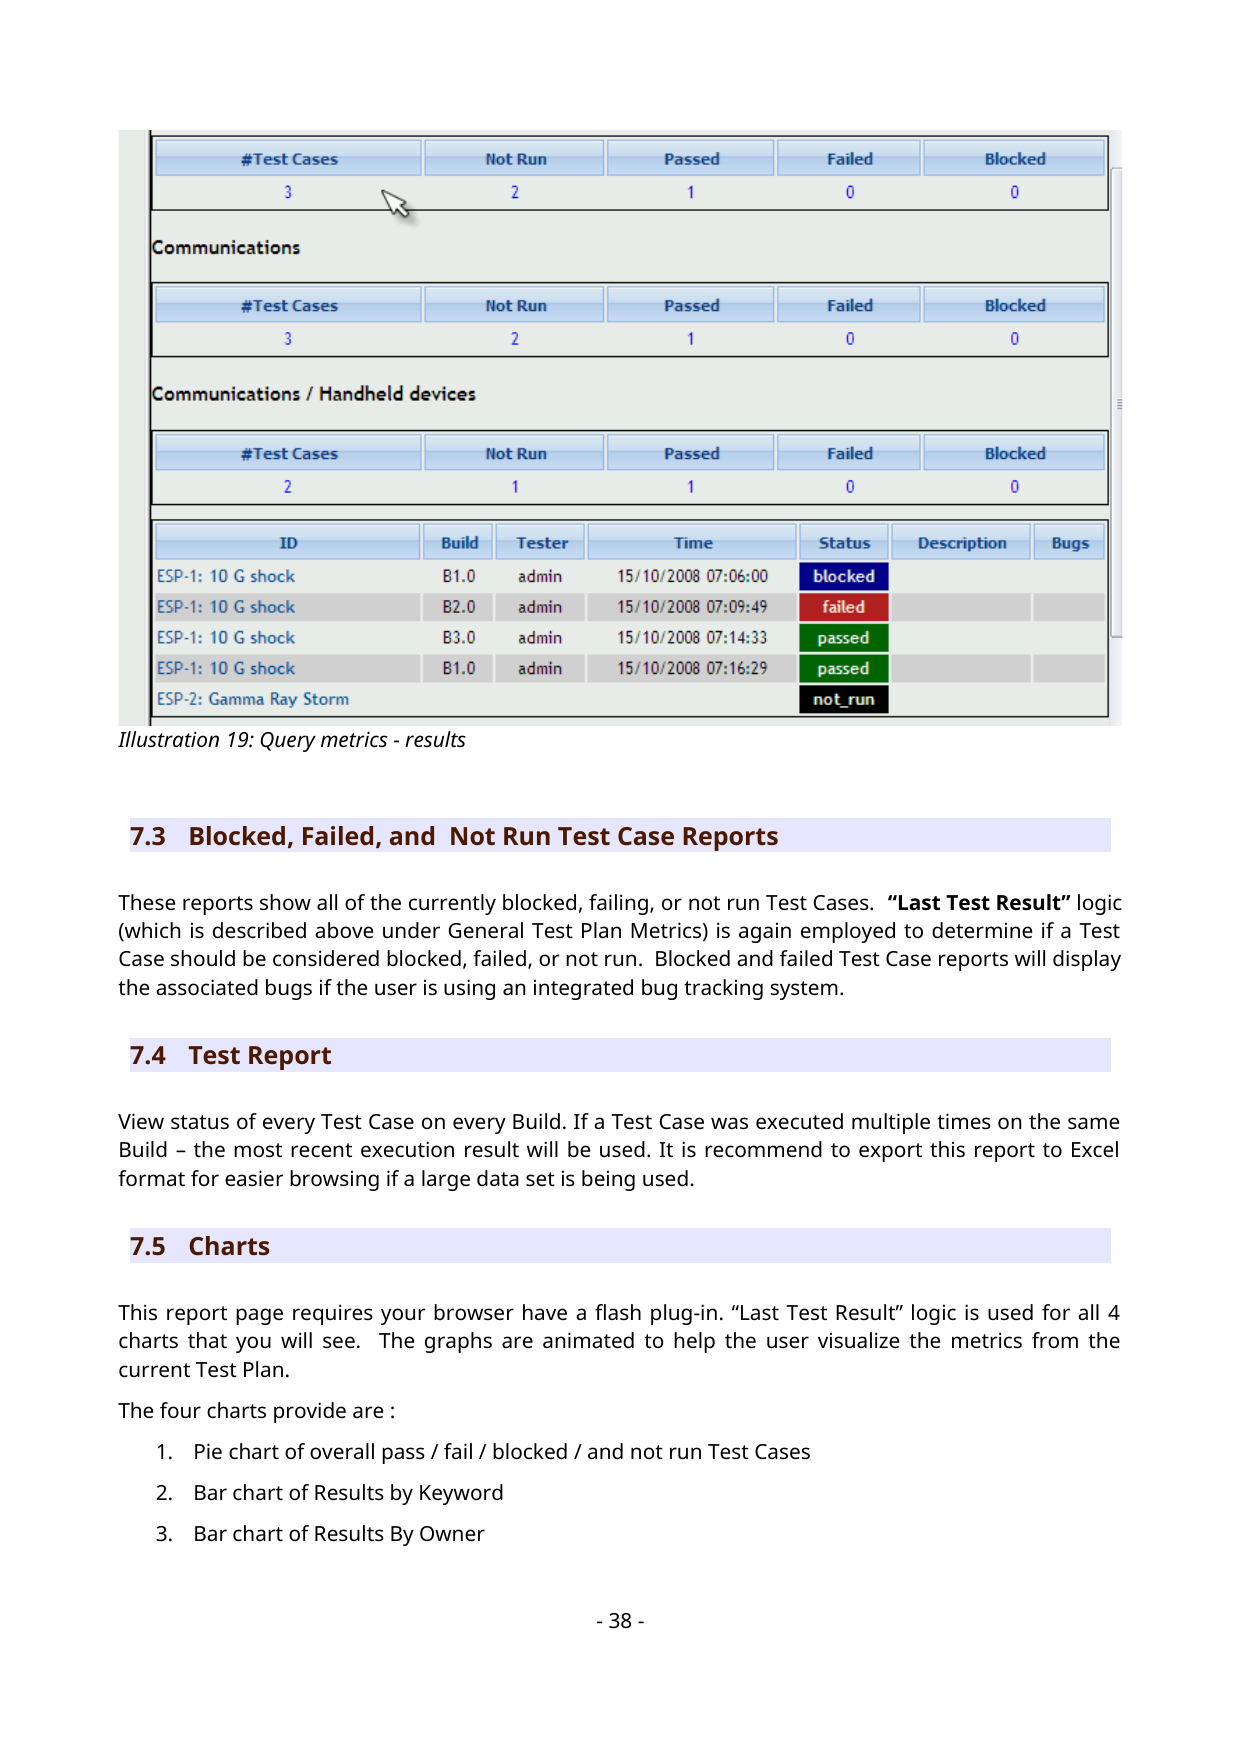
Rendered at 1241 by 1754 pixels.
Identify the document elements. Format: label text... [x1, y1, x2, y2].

list Pie chart of overall pass / fail / blocked / and not run Test Cases [156, 1437, 1122, 1465]
subtitle Blocked, Failed, and Not Run Test Case Reports [130, 818, 1111, 852]
subtitle Charts [130, 1228, 1111, 1263]
list Bar chart of Results By Owner [156, 1519, 1122, 1547]
list Bar chart of Results by Keyword [156, 1478, 1122, 1506]
picture [118, 130, 1123, 726]
subtitle Test Report [130, 1038, 1111, 1072]
text View status of every Test Case on every Build. If a Test Case was executed multiple times on the same Build – the most recent execution result will be used. It is recommend to export this report to Excel format for easier browsing if a large data set is being used. [118, 1107, 1122, 1192]
text The four charts provide are : [118, 1396, 1122, 1424]
text This report page requires your browser have a flash plug-in. “Last Test Result” logic is used for all 4 charts that you will see. The graphs are animated to help the user visualize the metrics from the current Test Plan. [118, 1298, 1122, 1383]
text These reports show all of the currently blocked, failing, or not run Test Cases. “Last Test Result” logic (which is described above under General Test Plan Metrics) is again employed to determine if a Test Case should be considered blocked, failed, or not run. Blocked and failed Test Case reports will display the associated bugs if the user is using an integrated bug tracking system. [118, 888, 1122, 1001]
text Illustration 19: Query metrics - results [118, 726, 1122, 754]
